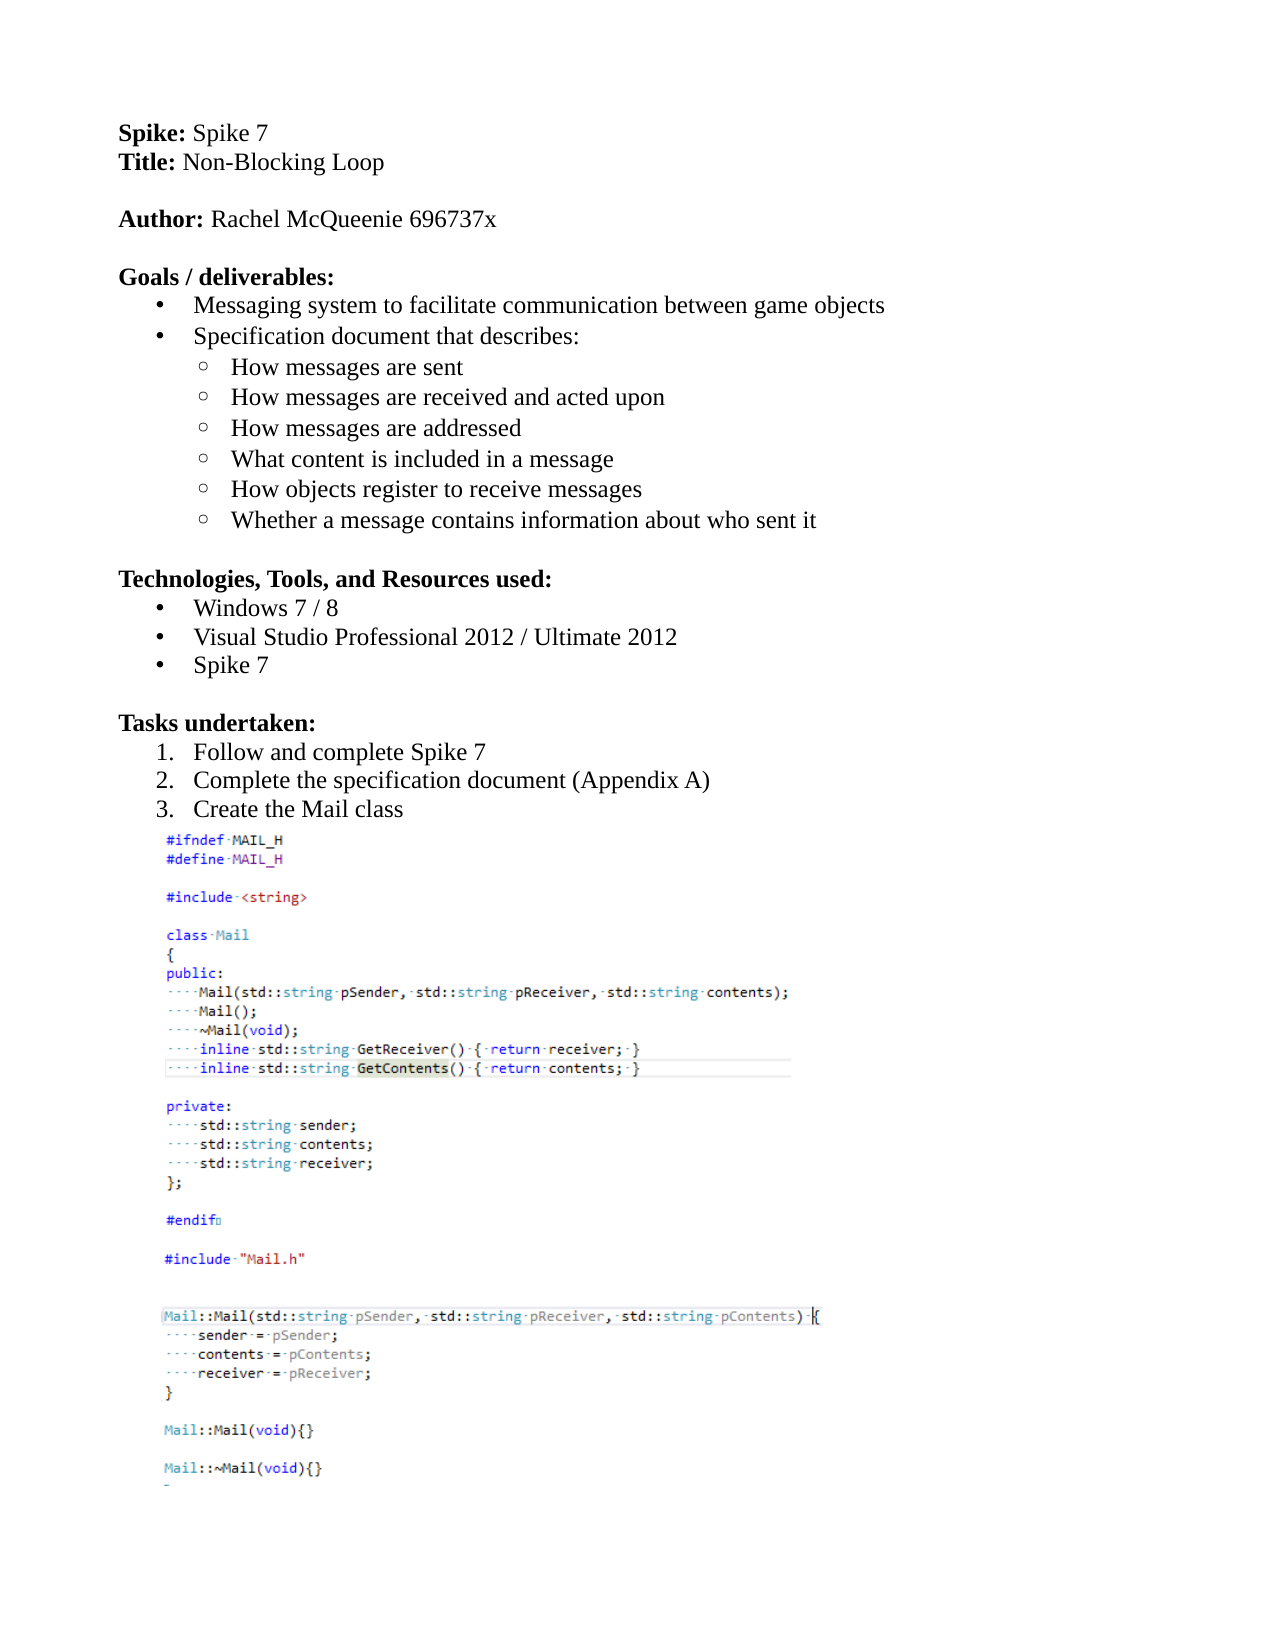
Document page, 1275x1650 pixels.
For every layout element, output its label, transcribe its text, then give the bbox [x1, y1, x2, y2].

text Technologies, Tools, and Resources used: [118, 564, 1157, 593]
list Spike 7 [156, 651, 1157, 679]
list What content is included in a message [193, 444, 1157, 472]
text Title: Non-Blocking Loop [118, 147, 1157, 176]
list How messages are sent [193, 352, 1157, 381]
list Complete the specification document (Appendix A) [156, 766, 1157, 794]
list Specification document that describes: [156, 321, 1157, 350]
text Tasks undertaken: [118, 708, 1157, 737]
picture [161, 1251, 823, 1486]
list Visual Studio Professional 2012 / Ultimate 2012 [156, 622, 1157, 651]
list Create the Mail class [156, 794, 1157, 823]
list Whether a message contains information about who sent it [193, 505, 1157, 534]
list How messages are received and acted upon [193, 382, 1157, 411]
list How objects register to receive messages [193, 474, 1157, 503]
text Author: Rachel McQueenie 696737x [118, 204, 1157, 233]
text Spike: Spike 7 [118, 118, 1157, 147]
list How messages are addressed [193, 413, 1157, 442]
text Goals / deliverables: [118, 262, 1157, 291]
picture [165, 832, 792, 1231]
list Windows 7 / 8 [156, 593, 1157, 622]
list Follow and complete Spike 7 [156, 737, 1157, 766]
list Messaging system to facilitate communication between game objects [156, 291, 1157, 319]
